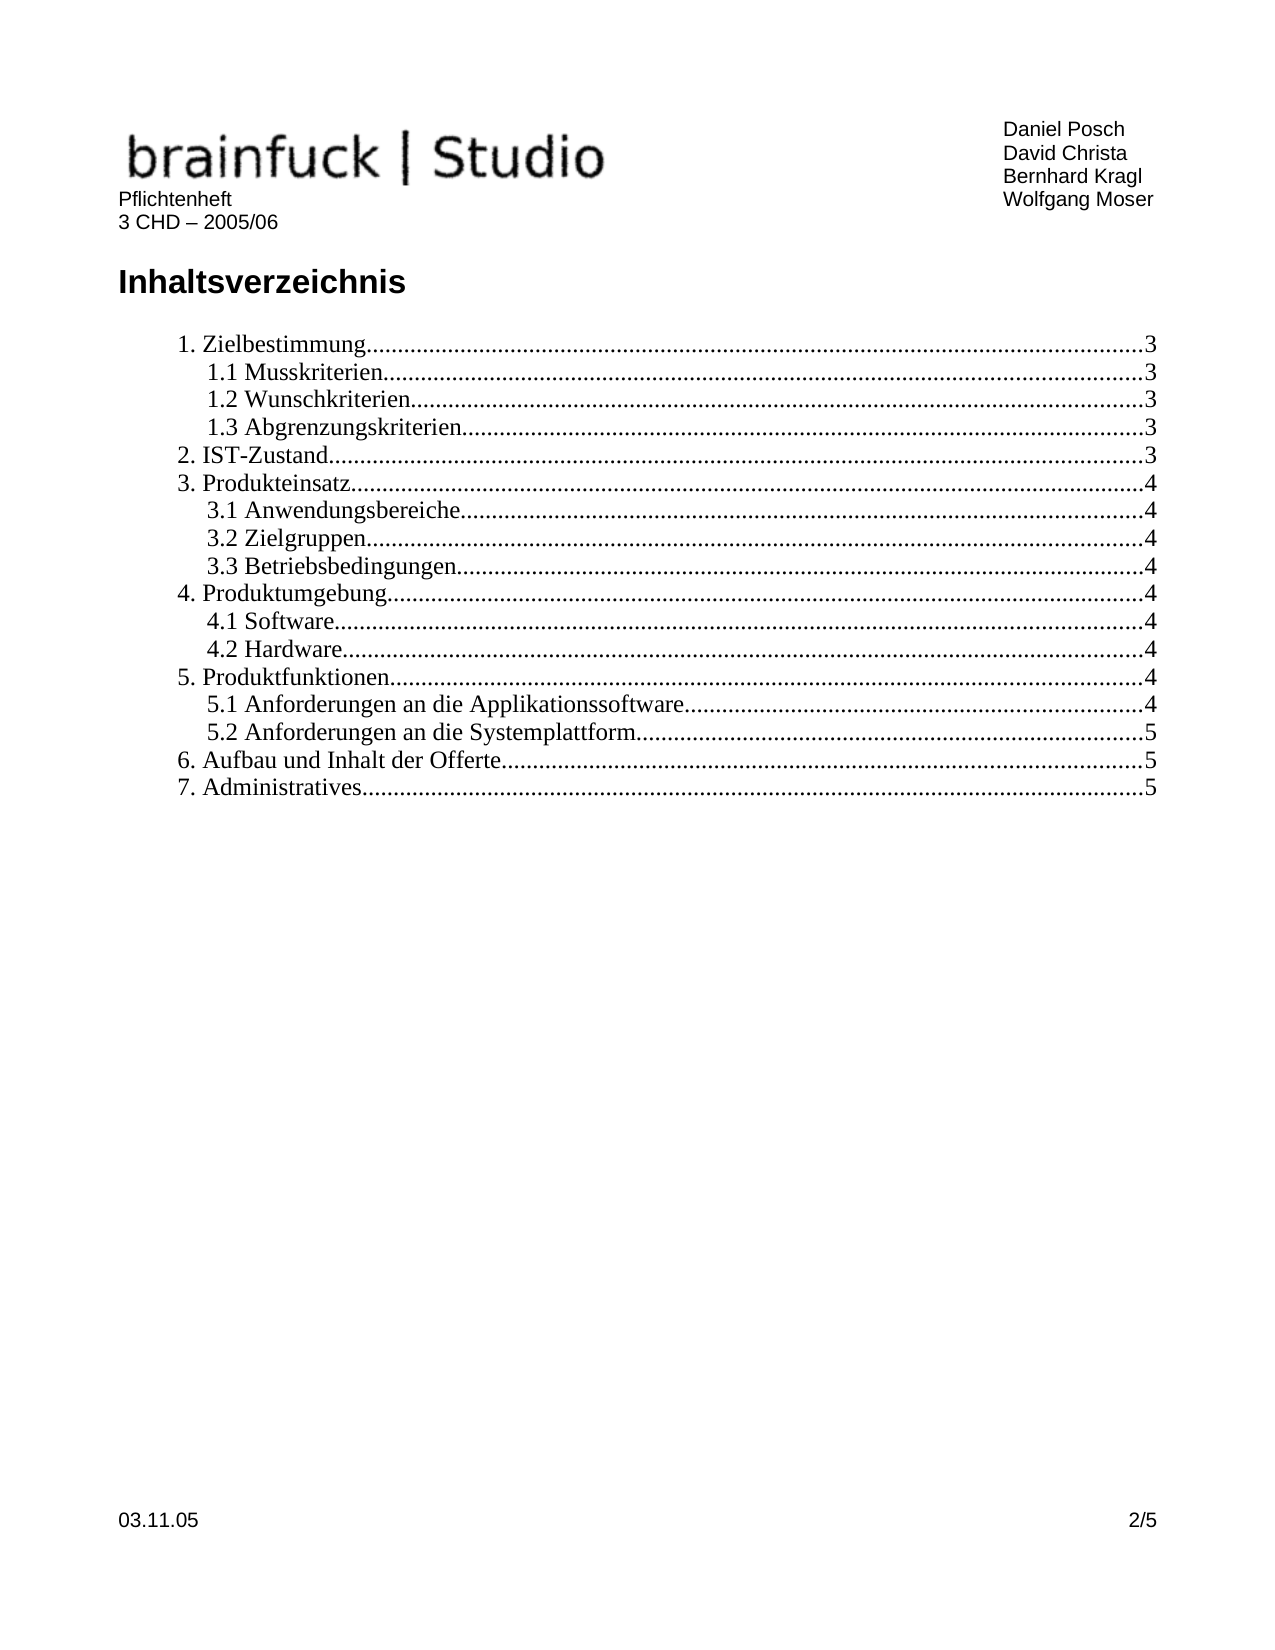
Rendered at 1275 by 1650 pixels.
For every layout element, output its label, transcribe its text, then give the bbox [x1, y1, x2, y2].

text 1.1 Musskriterien 3 [207, 358, 1157, 386]
text 1.3 Abgrenzungskriterien 3 [207, 413, 1157, 441]
text 6. Aufbau und Inhalt der Offerte 5 [177, 746, 1157, 773]
text 1. Zielbestimmung 3 [177, 330, 1157, 358]
text 3.3 Betriebsbedingungen 4 [207, 552, 1157, 579]
text 1.2 Wunschkriterien 3 [207, 386, 1157, 413]
subtitle Inhaltsverzeichnis [118, 264, 1157, 301]
text 7. Administratives 5 [177, 773, 1157, 801]
text 4.1 Software 4 [207, 607, 1157, 635]
text 3. Produkteinsatz 4 [177, 469, 1157, 496]
text 5.2 Anforderungen an die Systemplattform 5 [207, 718, 1157, 746]
text 3.1 Anwendungsbereiche 4 [207, 496, 1157, 524]
text 5. Produktfunktionen 4 [177, 663, 1157, 690]
text 4. Produktumgebung 4 [177, 579, 1157, 607]
picture [118, 118, 609, 187]
text 4.2 Hardware 4 [207, 635, 1157, 663]
text 5.1 Anforderungen an die Applikationssoftware 4 [207, 690, 1157, 718]
text 3.2 Zielgruppen 4 [207, 524, 1157, 552]
text 2. IST-Zustand 3 [177, 441, 1157, 469]
